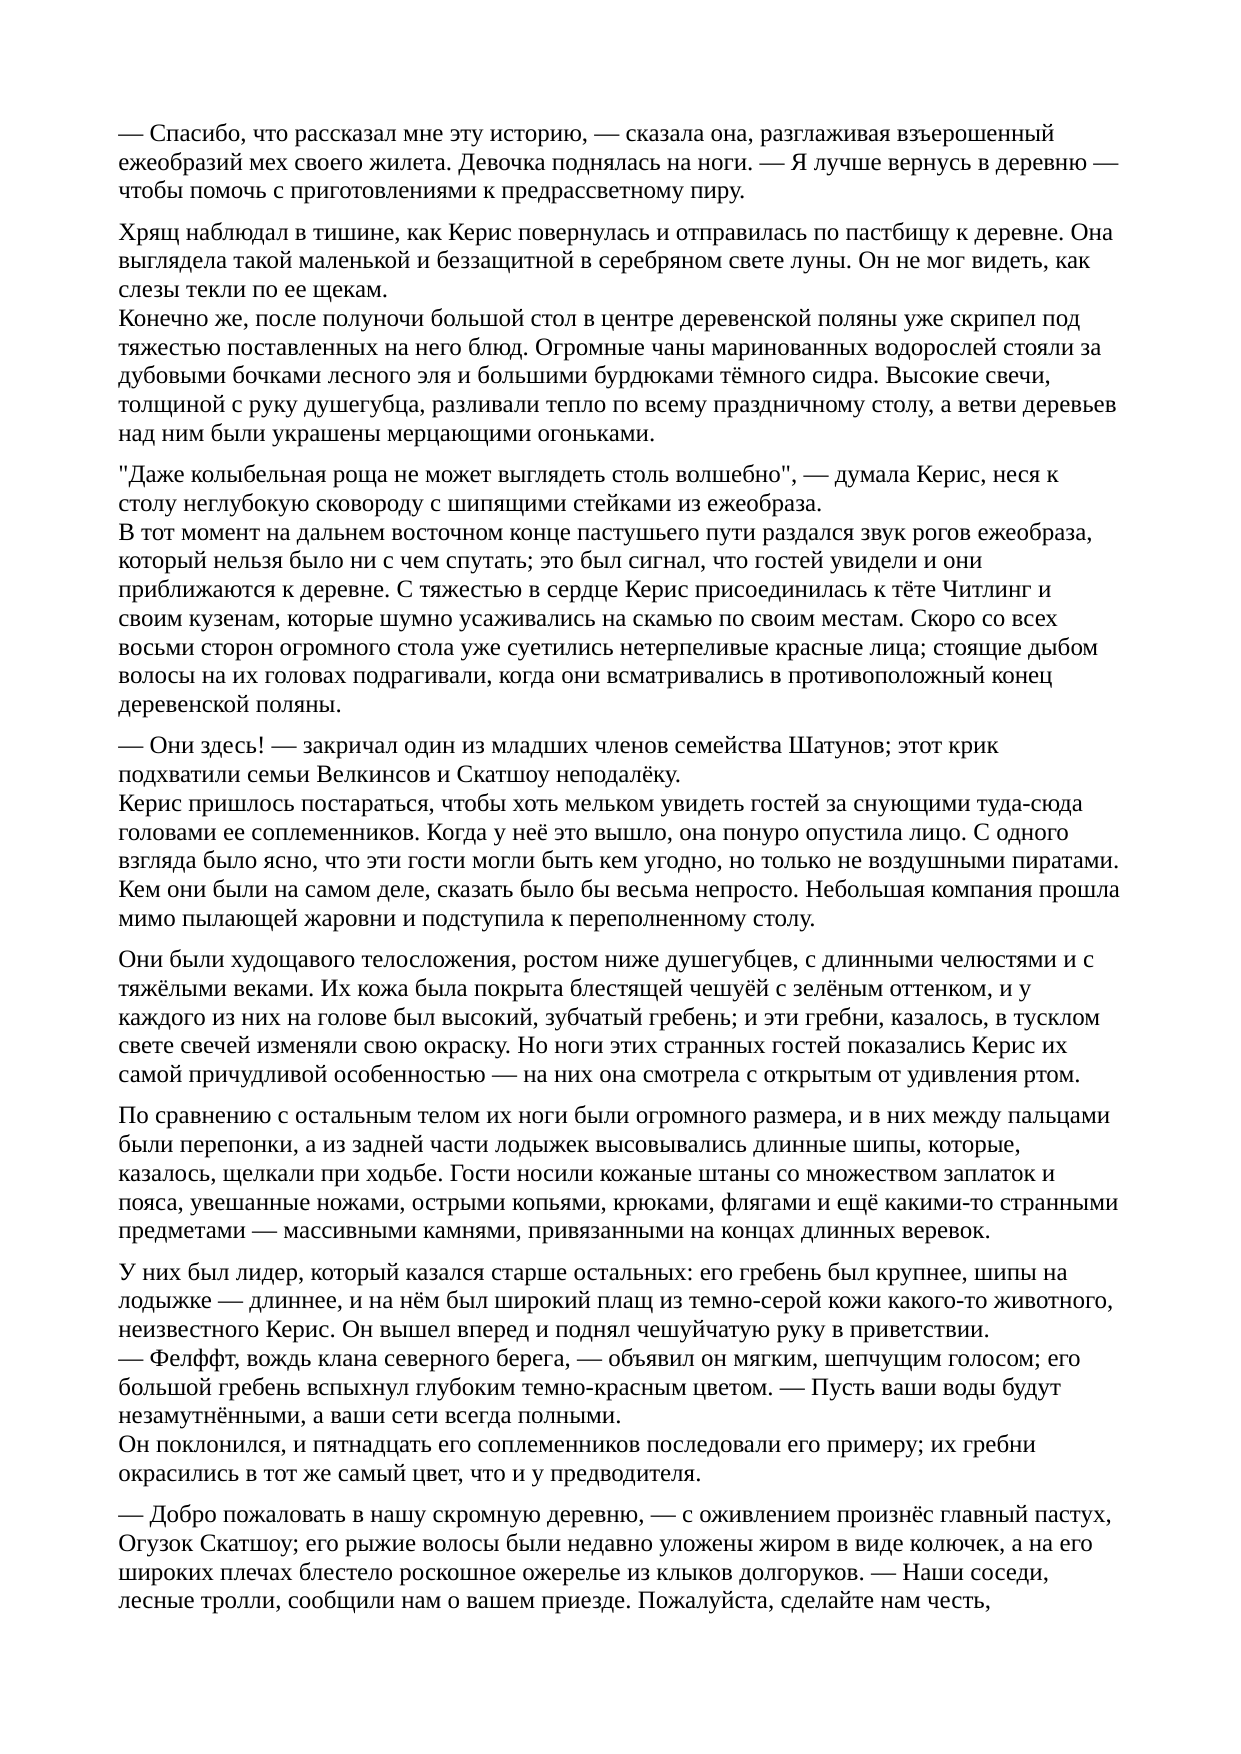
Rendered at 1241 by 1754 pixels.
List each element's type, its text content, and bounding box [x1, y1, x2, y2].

text Хрящ наблюдал в тишине, как Керис повернулась и отправилась по пастбищу к деревне. Она выглядела такой маленькой и беззащитной в серебряном свете луны. Он не мог видеть, как слезы текли по ее щекам. Конечно же, после полуночи большой стол в центре деревенской поляны уже скрипел под тяжестью поставленных на него блюд. Огромные чаны маринованных водорослей стояли за дубовыми бочками лесного эля и большими бурдюками тёмного сидра. Высокие свечи, толщиной с руку душегубца, разливали тепло по всему праздничному столу, а ветви деревьев над ним были украшены мерцающими огоньками. [118, 217, 1122, 447]
text — Спасибо, что рассказал мне эту историю, — сказала она, разглаживая взъерошенный ежеобразий мех своего жилета. Девочка поднялась на ноги. — Я лучше вернусь в деревню — чтобы помочь с приготовлениями к предрассветному пиру. [118, 118, 1122, 204]
text У них был лидер, который казался старше остальных: его гребень был крупнее, шипы на лодыжке — длиннее, и на нём был широкий плащ из темно-серой кожи какого-то животного, неизвестного Керис. Он вышел вперед и поднял чешуйчатую руку в приветствии. — Фелффт, вождь клана северного берега, — объявил он мягким, шепчущим голосом; его большой гребень вспыхнул глубоким темно-красным цветом. — Пусть ваши воды будут незамутнёнными, а ваши сети всегда полными. Он поклонился, и пятнадцать его соплеменников последовали его примеру; их гребни окрасились в тот же самый цвет, что и у предводителя. [118, 1257, 1122, 1487]
text Они были худощавого телосложения, ростом ниже душегубцев, с длинными челюстями и с тяжёлыми веками. Их кожа была покрыта блестящей чешуёй с зелёным оттенком, и у каждого из них на голове был высокий, зубчатый гребень; и эти гребни, казалось, в тусклом свете свечей изменяли свою окраску. Но ноги этих странных гостей показались Керис их самой причудливой особенностью — на них она смотрела с открытым от удивления ртом. [118, 944, 1122, 1088]
text — Добро пожаловать в нашу скромную деревню, — с оживлением произнёс главный пастух, Огузок Скатшоу; его рыжие волосы были недавно уложены жиром в виде колючек, а на его широких плечах блестело роскошное ожерелье из клыков долгоруков. — Наши соседи, лесные тролли, сообщили нам о вашем приезде. Пожалуйста, сделайте нам честь, [118, 1499, 1122, 1614]
text — Они здесь! — закричал один из младших членов семейства Шатунов; этот крик подхватили семьи Велкинсов и Скатшоу неподалёку. Керис пришлось постараться, чтобы хоть мельком увидеть гостей за снующими туда-сюда головами ее соплеменников. Когда у неё это вышло, она понуро опустила лицо. С одного взгляда было ясно, что эти гости могли быть кем угодно, но только не воздушными пиратами. Кем они были на самом деле, сказать было бы весьма непросто. Небольшая компания прошла мимо пылающей жаровни и подступила к переполненному столу. [118, 731, 1122, 932]
text По сравнению с остальным телом их ноги были огромного размера, и в них между пальцами были перепонки, а из задней части лодыжек высовывались длинные шипы, которые, казалось, щелкали при ходьбе. Гости носили кожаные штаны со множеством заплаток и пояса, увешанные ножами, острыми копьями, крюками, флягами и ещё какими-то странными предметами — массивными камнями, привязанными на концах длинных веревок. [118, 1101, 1122, 1244]
text "Даже колыбельная роща не может выглядеть столь волшебно", — думала Керис, неся к столу неглубокую сковороду с шипящими стейками из ежеобраза. В тот момент на дальнем восточном конце пастушьего пути раздался звук рогов ежеобраза, который нельзя было ни с чем спутать; это был сигнал, что гостей увидели и они приближаются к деревне. С тяжестью в сердце Керис присоединилась к тёте Читлинг и своим кузенам, которые шумно усаживались на скамью по своим местам. Скоро со всех восьми сторон огромного стола уже суетились нетерпеливые красные лица; стоящие дыбом волосы на их головах подрагивали, когда они всматривались в противоположный конец деревенской поляны. [118, 459, 1122, 718]
